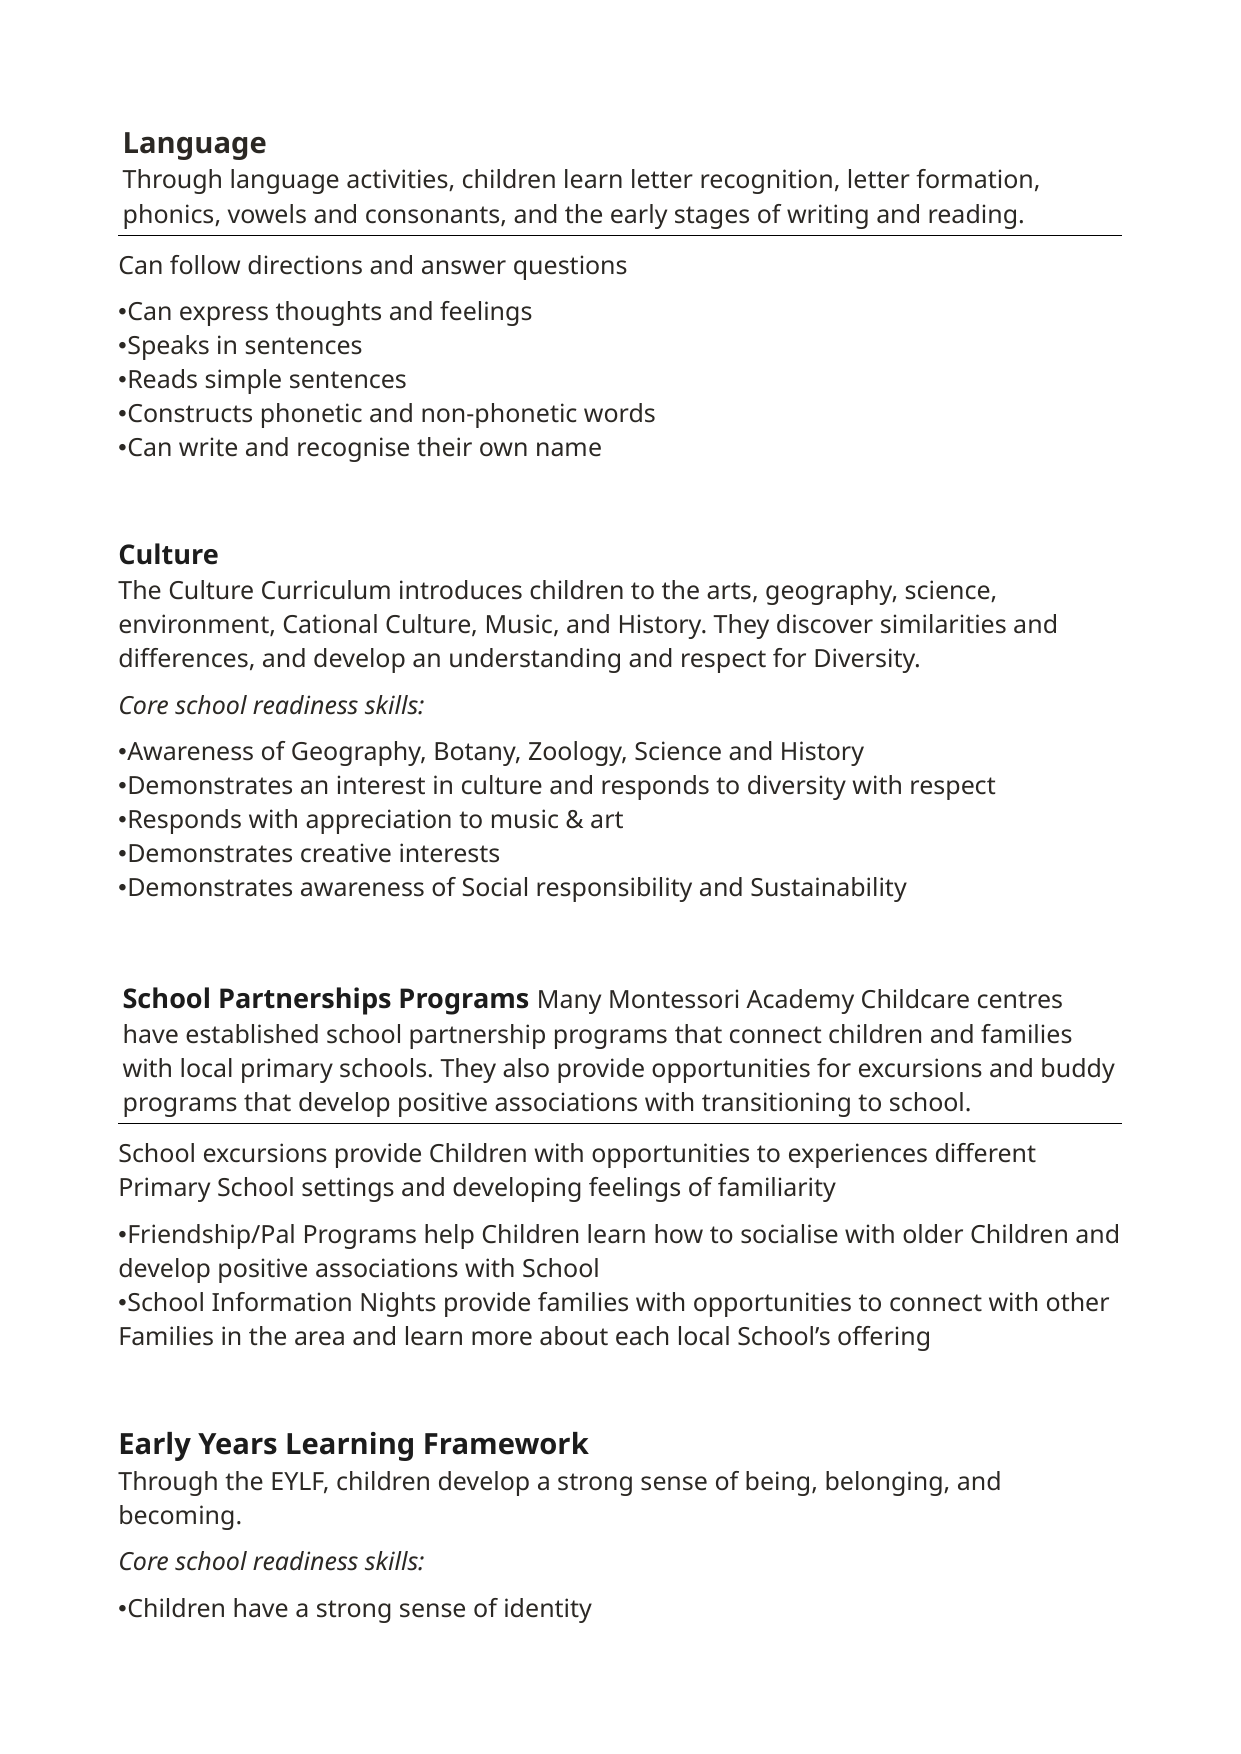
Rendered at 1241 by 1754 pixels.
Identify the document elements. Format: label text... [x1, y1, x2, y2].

list Demonstrates awareness of Social responsibility and Sustainability [118, 870, 1122, 904]
text Can follow directions and answer questions [118, 247, 1122, 281]
text Core school readiness skills: [118, 687, 1122, 721]
text Core school readiness skills: [118, 1544, 1122, 1578]
subtitle School Partnerships Programs Many Montessori Academy Childcare centres have established school partnership programs that connect children and families with local primary schools. They also provide opportunities for excursions and buddy programs that develop positive associations with transitioning to school. [118, 975, 1122, 1123]
list Responds with appreciation to music & art [118, 802, 1122, 836]
list Children have a strong sense of identity [118, 1590, 1122, 1624]
list Can write and recognise their own name [118, 430, 1122, 464]
list Constructs phonetic and non-phonetic words [118, 396, 1122, 430]
list Reads simple sentences [118, 362, 1122, 396]
list Demonstrates creative interests [118, 836, 1122, 870]
subtitle Language Through language activities, children learn letter recognition, letter formation, phonics, vowels and consonants, and the early stages of writing and reading. [118, 118, 1122, 235]
list Friendship/Pal Programs help Children learn how to socialise with older Children and develop positive associations with School [118, 1216, 1122, 1284]
subtitle Culture The Culture Curriculum introduces children to the arts, geography, science, environment, Cational Culture, Music, and History. They discover similarities and differences, and develop an understanding and respect for Diversity. [118, 536, 1122, 675]
list Awareness of Geography, Botany, Zoology, Science and History [118, 734, 1122, 768]
list Speaks in sentences [118, 328, 1122, 362]
list School Information Nights provide families with opportunities to connect with other Families in the area and learn more about each local School’s offering [118, 1284, 1122, 1352]
list Can express thoughts and feelings [118, 294, 1122, 328]
text School excursions provide Children with opportunities to experiences different Primary School settings and developing feelings of familiarity [118, 1136, 1122, 1204]
list Demonstrates an interest in culture and responds to diversity with respect [118, 768, 1122, 802]
subtitle Early Years Learning Framework Through the EYLF, children develop a strong sense of being, belonging, and becoming. [118, 1423, 1122, 1531]
